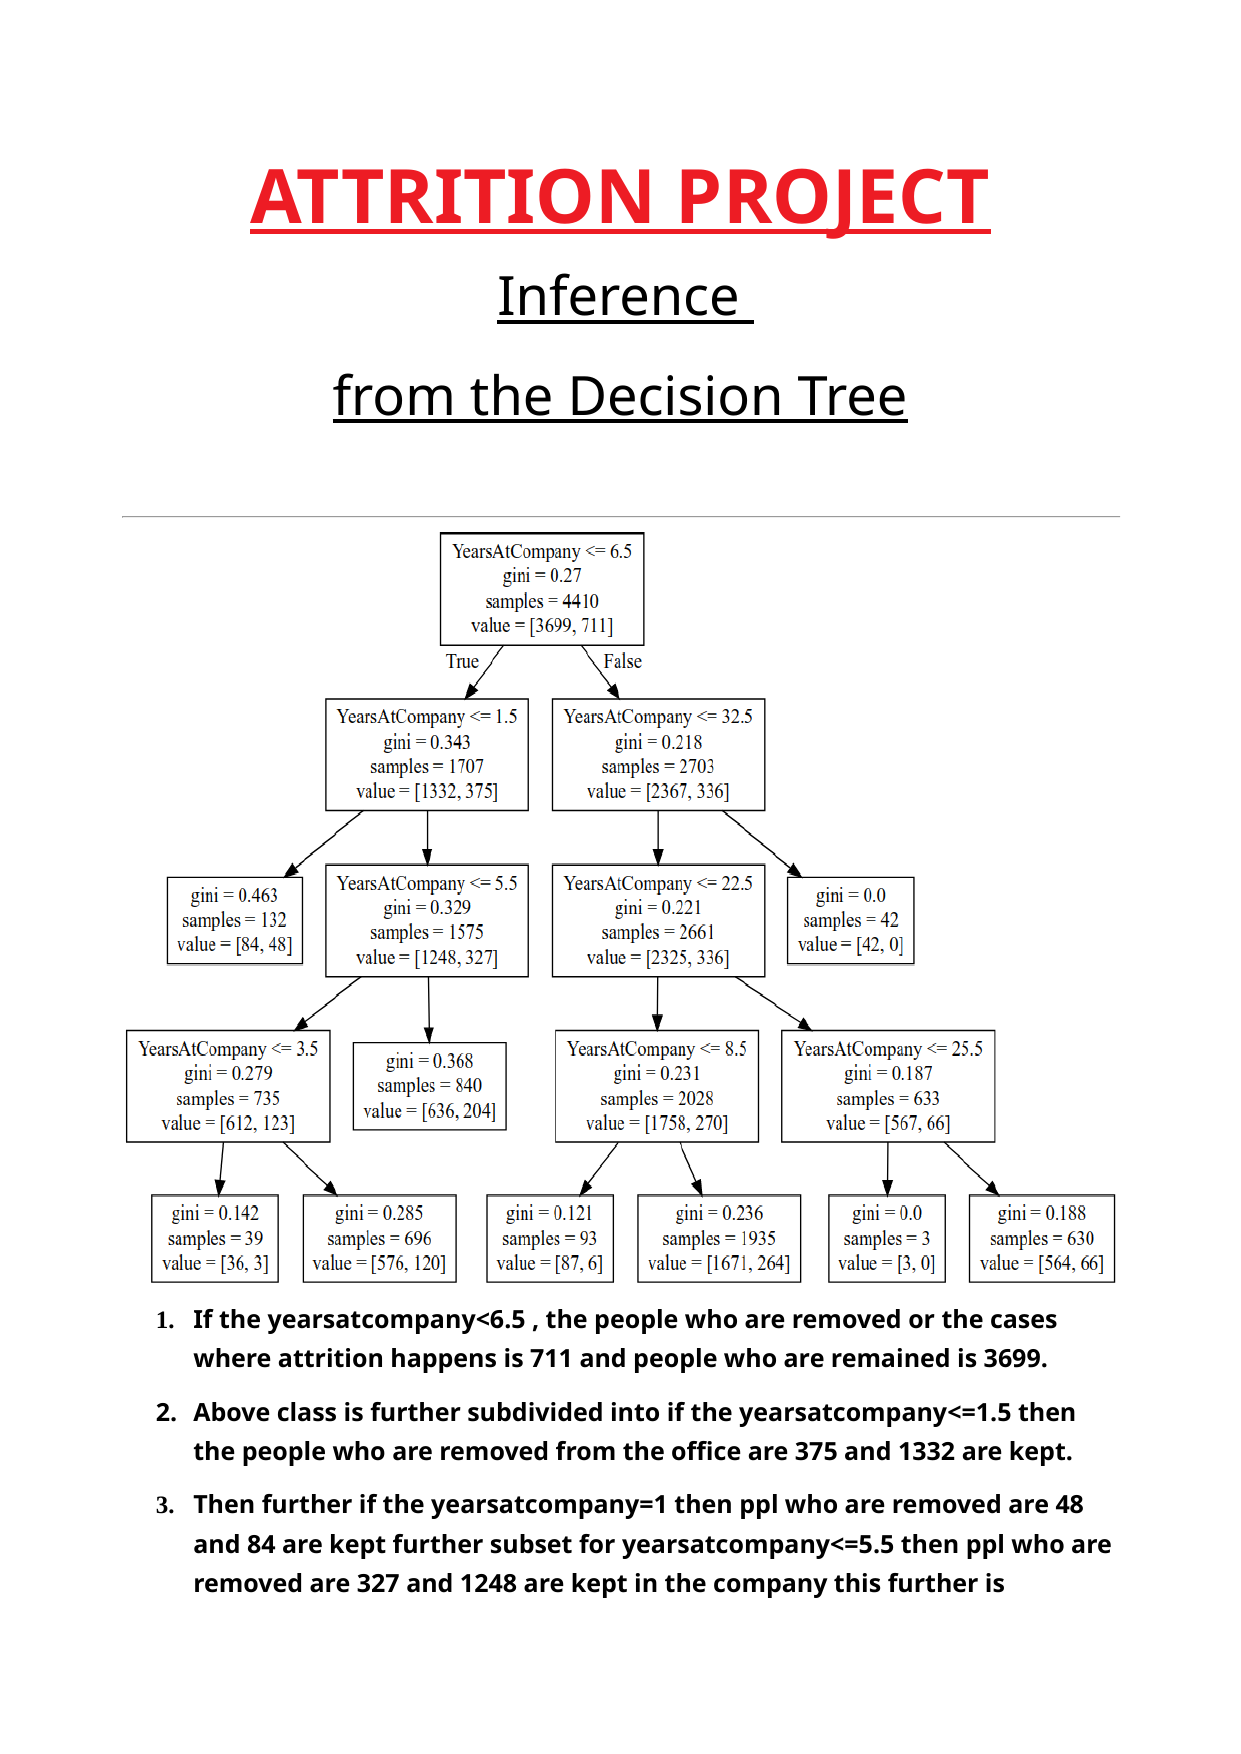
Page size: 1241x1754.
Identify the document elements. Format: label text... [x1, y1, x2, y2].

list Above class is further subdivided into if the yearsatcompany<=1.5 then the people who are removed from the office are 375 and 1332 are kept. [156, 1394, 1122, 1467]
text from the Decision Tree [118, 357, 1122, 431]
list If the yearsatcompany<6.5 , the people who are removed or the cases where attrition happens is 711 and people who are remained is 3699. [156, 504, 1122, 1374]
subtitle ATTRITION PROJECT [118, 143, 1122, 245]
list Then further if the yearsatcompany=1 then ppl who are removed are 48 and 84 are kept further subset for yearsatcompany<=5.5 then ppl who are removed are 327 and 1248 are kept in the company this further is [156, 1487, 1122, 1599]
picture [116, 513, 1121, 1297]
text Inference [118, 258, 1122, 332]
